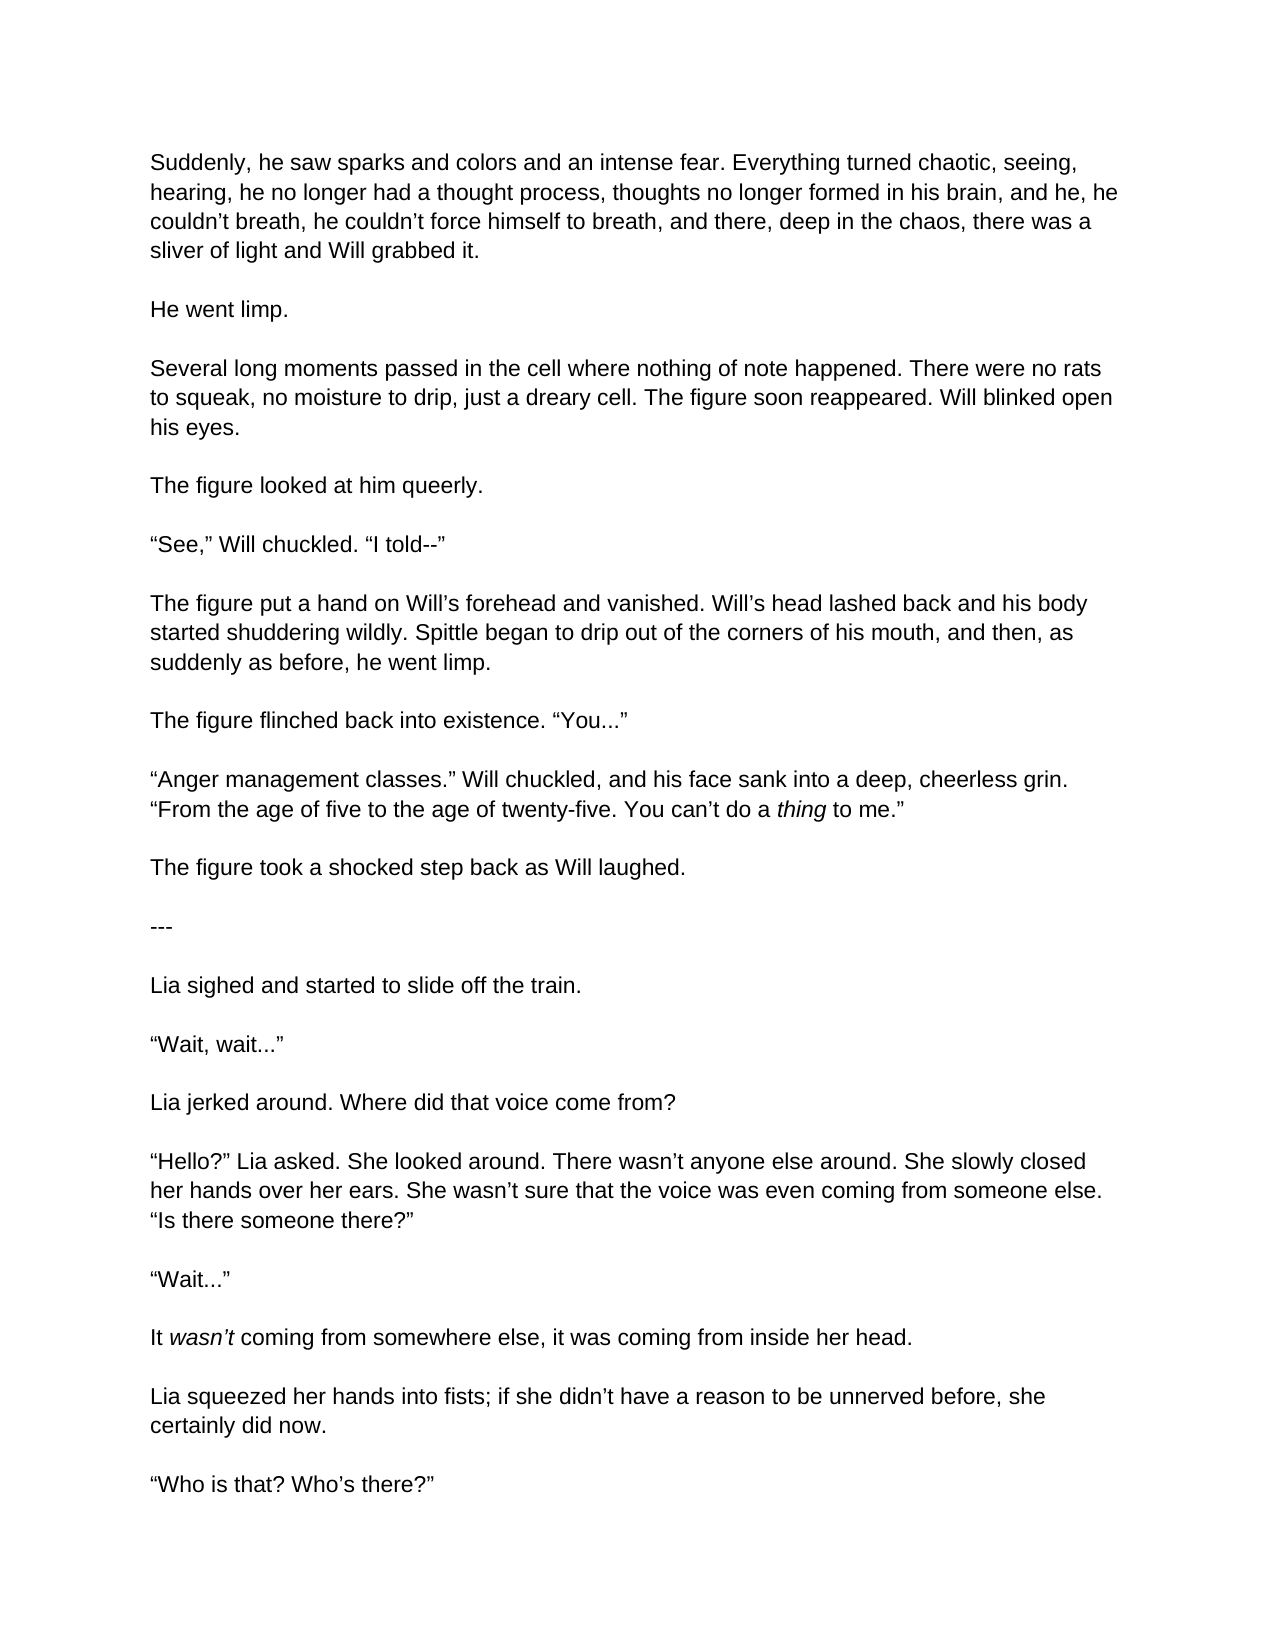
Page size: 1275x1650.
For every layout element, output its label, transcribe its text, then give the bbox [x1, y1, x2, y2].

text “Who is that? Who’s there?” [150, 1472, 1125, 1497]
text “Wait, wait...” [150, 1031, 1125, 1057]
text It wasn’t coming from somewhere else, it was coming from inside her head. [150, 1325, 1125, 1351]
text “Anger management classes.” Will chuckled, and his face sank into a deep, cheerless grin. “From the age of five to the age of twenty-five. You can’t do a thing to me.” [150, 767, 1125, 822]
text The figure took a shocked step back as Will laughed. [150, 855, 1125, 881]
text The figure flinched back into existence. “You...” [150, 708, 1125, 734]
text “Hello?” Lia asked. She looked around. There wasn’t anyone else around. She slowly closed her hands over her ears. She wasn’t sure that the voice was even coming from someone else. “Is there someone there?” [150, 1149, 1125, 1233]
text The figure put a hand on Will’s forehead and vanished. Will’s head lashed back and his body started shuddering wildly. Spittle began to drip out of the corners of his mouth, and then, as suddenly as before, he went limp. [150, 591, 1125, 675]
text Several long moments passed in the cell where nothing of note happened. There were no rats to squeak, no moisture to drip, just a dreary cell. The figure soon reappeared. Will blinked open his eyes. [150, 356, 1125, 440]
text “See,” Will chuckled. “I told--” [150, 532, 1125, 557]
text Lia sighed and started to slide off the train. [150, 972, 1125, 998]
text The figure looked at him queerly. [150, 473, 1125, 499]
text Lia jerked around. Where did that voice come from? [150, 1090, 1125, 1116]
text He went limp. [150, 297, 1125, 322]
text “Wait...” [150, 1266, 1125, 1292]
text Lia squeezed her hands into fists; if she didn’t have a reason to be unnerved before, she certainly did now. [150, 1384, 1125, 1439]
text --- [150, 914, 1125, 939]
text Suddenly, he saw sparks and colors and an intense fear. Everything turned chaotic, seeing, hearing, he no longer had a thought process, thoughts no longer formed in his brain, and he, he couldn’t breath, he couldn’t force himself to breath, and there, deep in the chaos, there was a sliver of light and Will grabbed it. [150, 150, 1125, 264]
